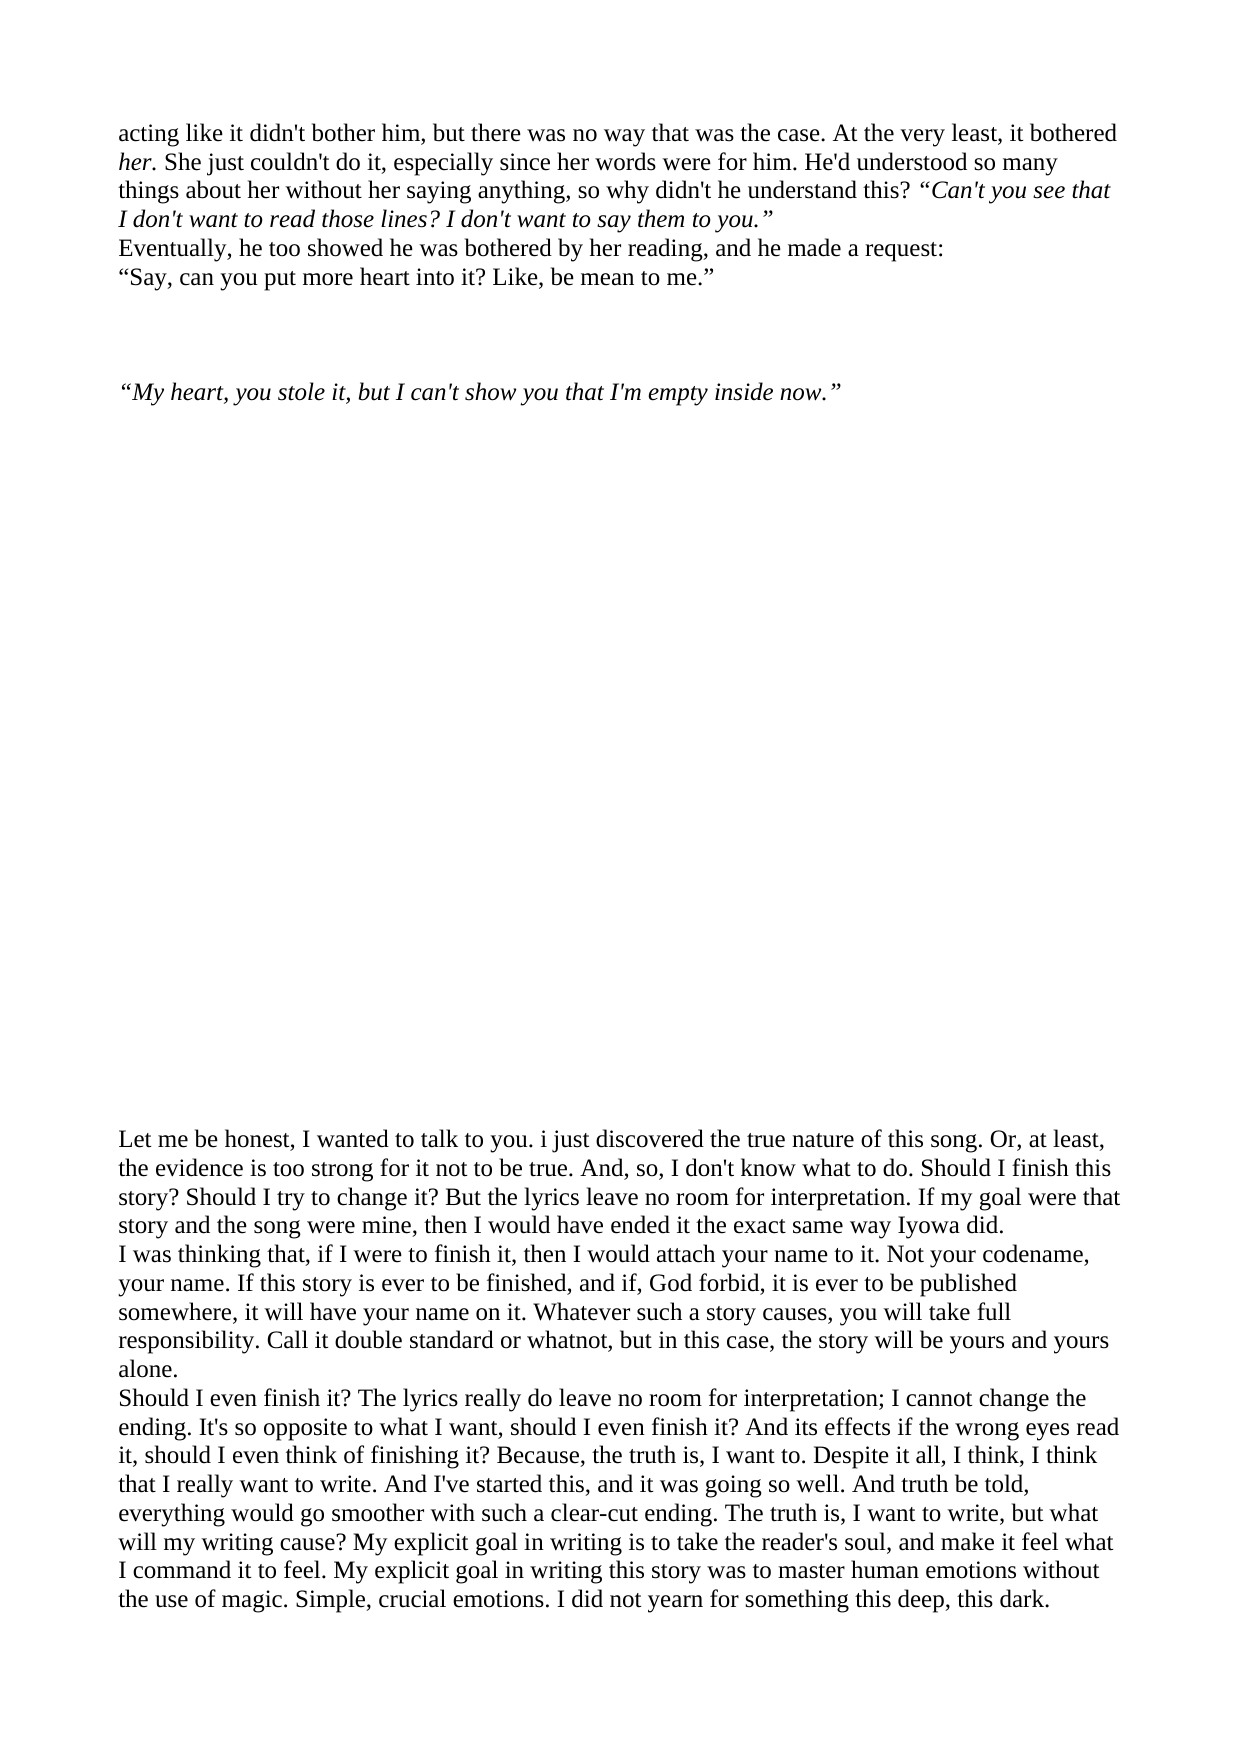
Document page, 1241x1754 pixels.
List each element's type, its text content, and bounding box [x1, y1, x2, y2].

text acting like it didn't bother him, but there was no way that was the case. At the very least, it bothered her. She just couldn't do it, especially since her words were for him. He'd understood so many things about her without her saying anything, so why didn't he understand this? “Can't you see that I don't want to read those lines? I don't want to say them to you.” [118, 118, 1122, 233]
text I was thinking that, if I were to finish it, then I would attach your name to it. Not your codename, your name. If this story is ever to be finished, and if, God forbid, it is ever to be published somewhere, it will have your name on it. Whatever such a story causes, you will take full responsibility. Call it double standard or whatnot, but in this case, the story will be yours and yours alone. [118, 1239, 1122, 1383]
text Eventually, he too showed he was bothered by her reading, and he made a request: [118, 233, 1122, 262]
text “My heart, you stole it, but I can't show you that I'm empty inside now.” [118, 377, 1122, 406]
text Let me be honest, I wanted to talk to you. i just discovered the true nature of this song. Or, at least, the evidence is too strong for it not to be true. And, so, I don't know what to do. Should I finish this story? Should I try to change it? But the lyrics leave no room for interpretation. If my goal were that story and the song were mine, then I would have ended it the exact same way Iyowa did. [118, 1124, 1122, 1239]
text Should I even finish it? The lyrics really do leave no room for interpretation; I cannot change the ending. It's so opposite to what I want, should I even finish it? And its effects if the wrong eyes read it, should I even think of finishing it? Because, the truth is, I want to. Despite it all, I think, I think that I really want to write. And I've started this, and it was going so well. And truth be told, everything would go smoother with such a clear-cut ending. The truth is, I want to write, but what will my writing cause? My explicit goal in writing is to take the reader's soul, and make it feel what I command it to feel. My explicit goal in writing this story was to master human emotions without the use of magic. Simple, crucial emotions. I did not yearn for something this deep, this dark. [118, 1383, 1122, 1613]
text “Say, can you put more heart into it? Like, be mean to me.” [118, 262, 1122, 291]
